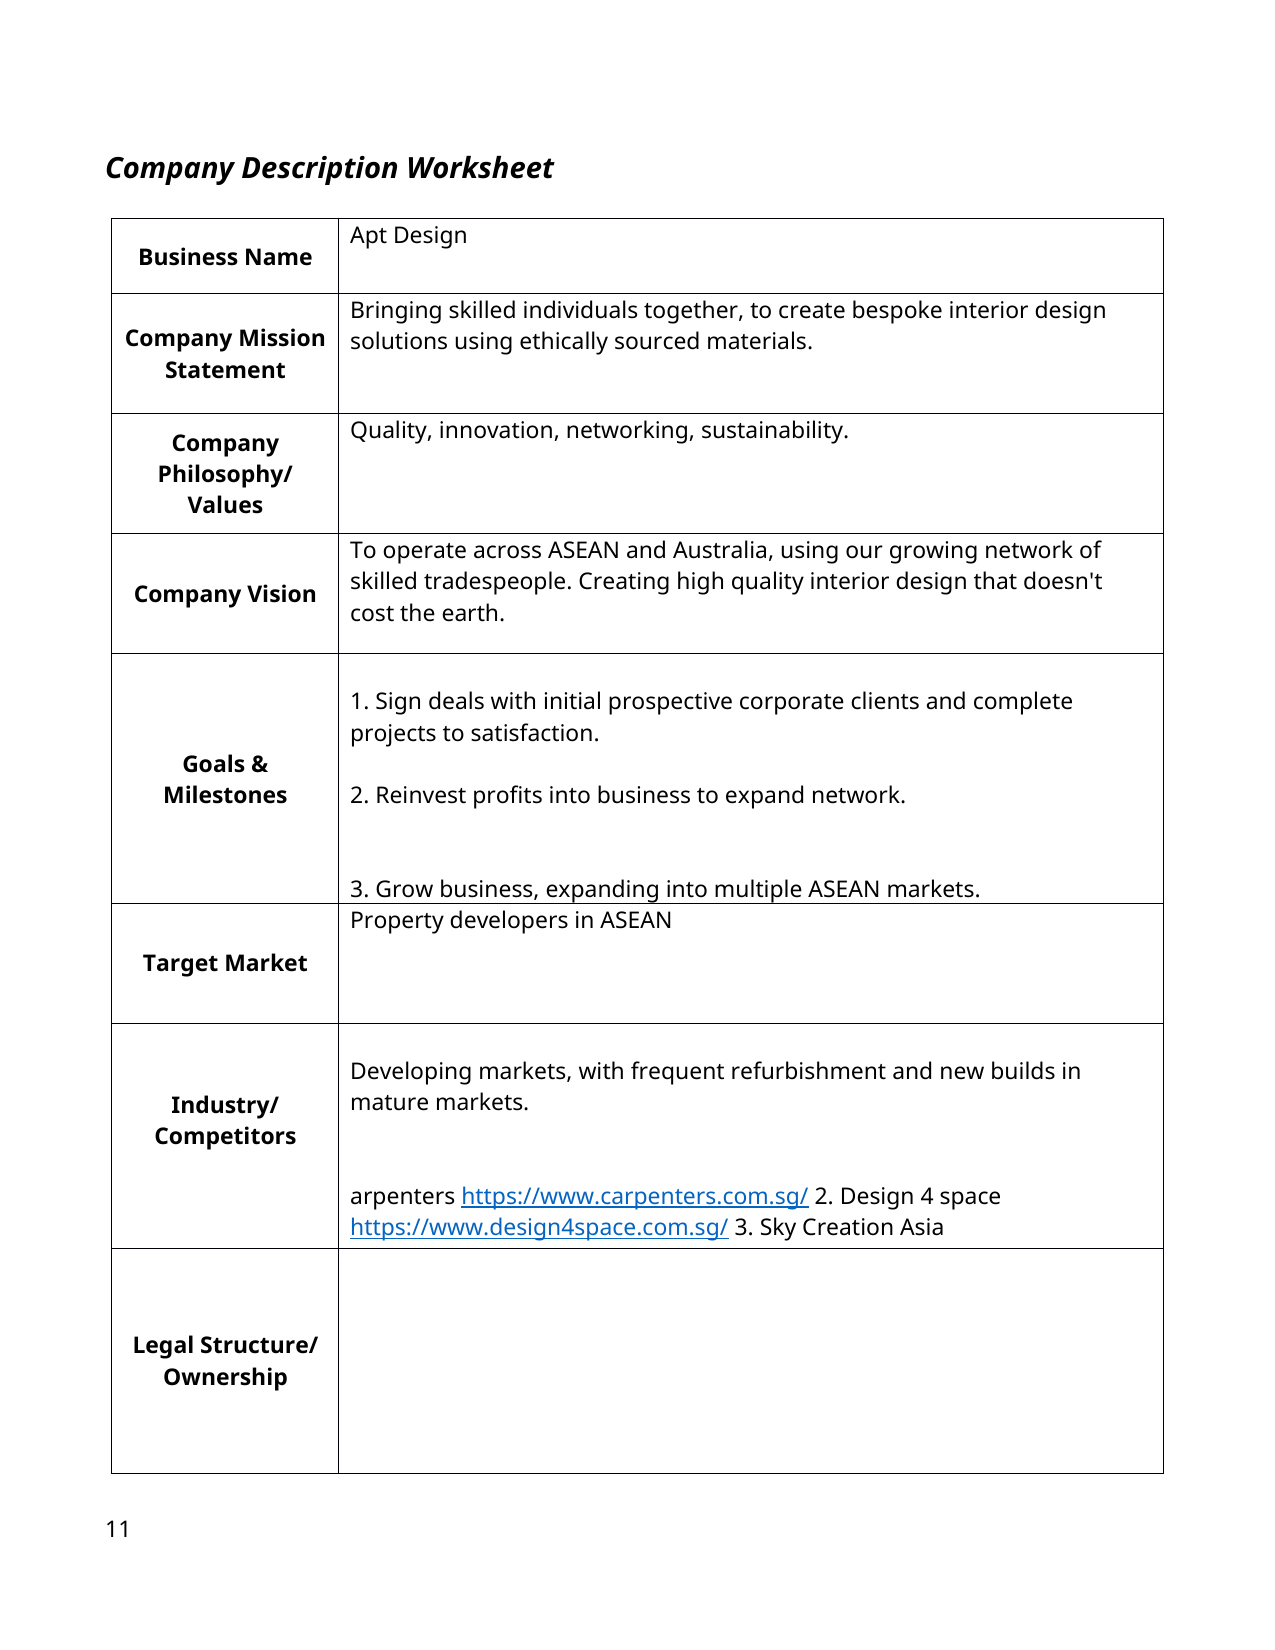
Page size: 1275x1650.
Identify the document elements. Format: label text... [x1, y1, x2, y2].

table_cell 1. Sign deals with initial prospective corporate clients and complete projects to satisfaction. 2. Reinvest profits into business to expand network. 3. Grow business, expanding into multiple ASEAN markets. [339, 654, 1163, 902]
table_cell [339, 1249, 1163, 1472]
subtitle Company Description Worksheet [105, 147, 1170, 187]
table_cell Target Market [112, 904, 338, 1022]
table_header Apt Design [339, 219, 1163, 293]
table_cell Developing markets, with frequent refurbishment and new builds in mature markets. 1. Carpenters https://www.carpenters.com.sg/ 2. Design 4 space https://www.design4space.com.sg/ 3. Sky Creation Asia http://www.skycreationasia.com/ [339, 1024, 1163, 1247]
table_cell Legal Structure/ Ownership [112, 1249, 338, 1472]
table_cell Quality, innovation, networking, sustainability. [339, 414, 1163, 533]
table_cell Goals & Milestones [112, 654, 338, 902]
table_header Business Name [112, 219, 338, 293]
table_cell Bringing skilled individuals together, to create bespoke interior design solutions using ethically sourced materials. [339, 294, 1163, 413]
table_cell Industry/ Competitors [112, 1024, 338, 1247]
table_cell Property developers in ASEAN [339, 904, 1163, 1022]
table_cell Company Mission Statement [112, 294, 338, 413]
table_cell Company Philosophy/ Values [112, 414, 338, 533]
table_cell To operate across ASEAN and Australia, using our growing network of skilled tradespeople. Creating high quality interior design that doesn't cost the earth. [339, 534, 1163, 653]
table_cell Company Vision [112, 534, 338, 653]
